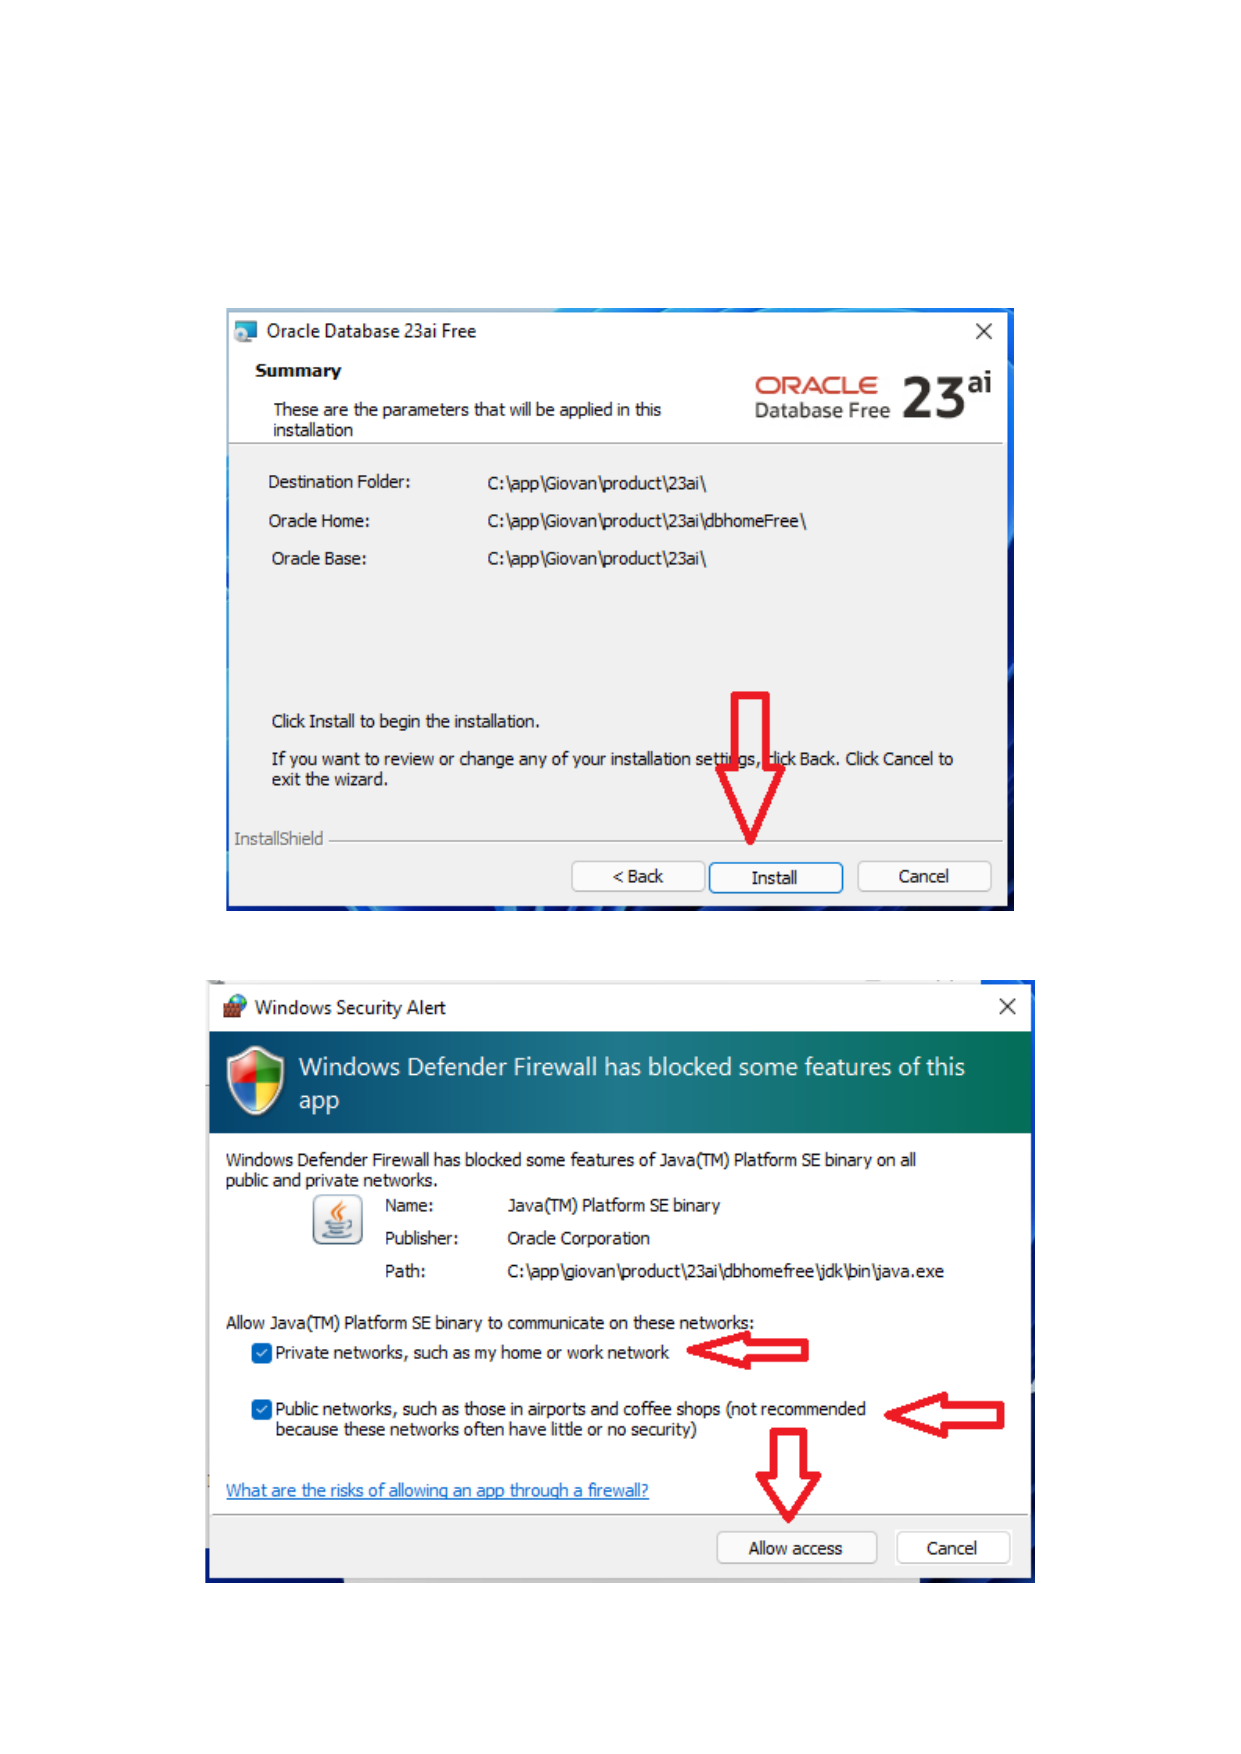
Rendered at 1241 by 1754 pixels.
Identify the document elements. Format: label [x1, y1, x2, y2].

picture [226, 308, 1014, 911]
picture [205, 980, 1035, 1583]
